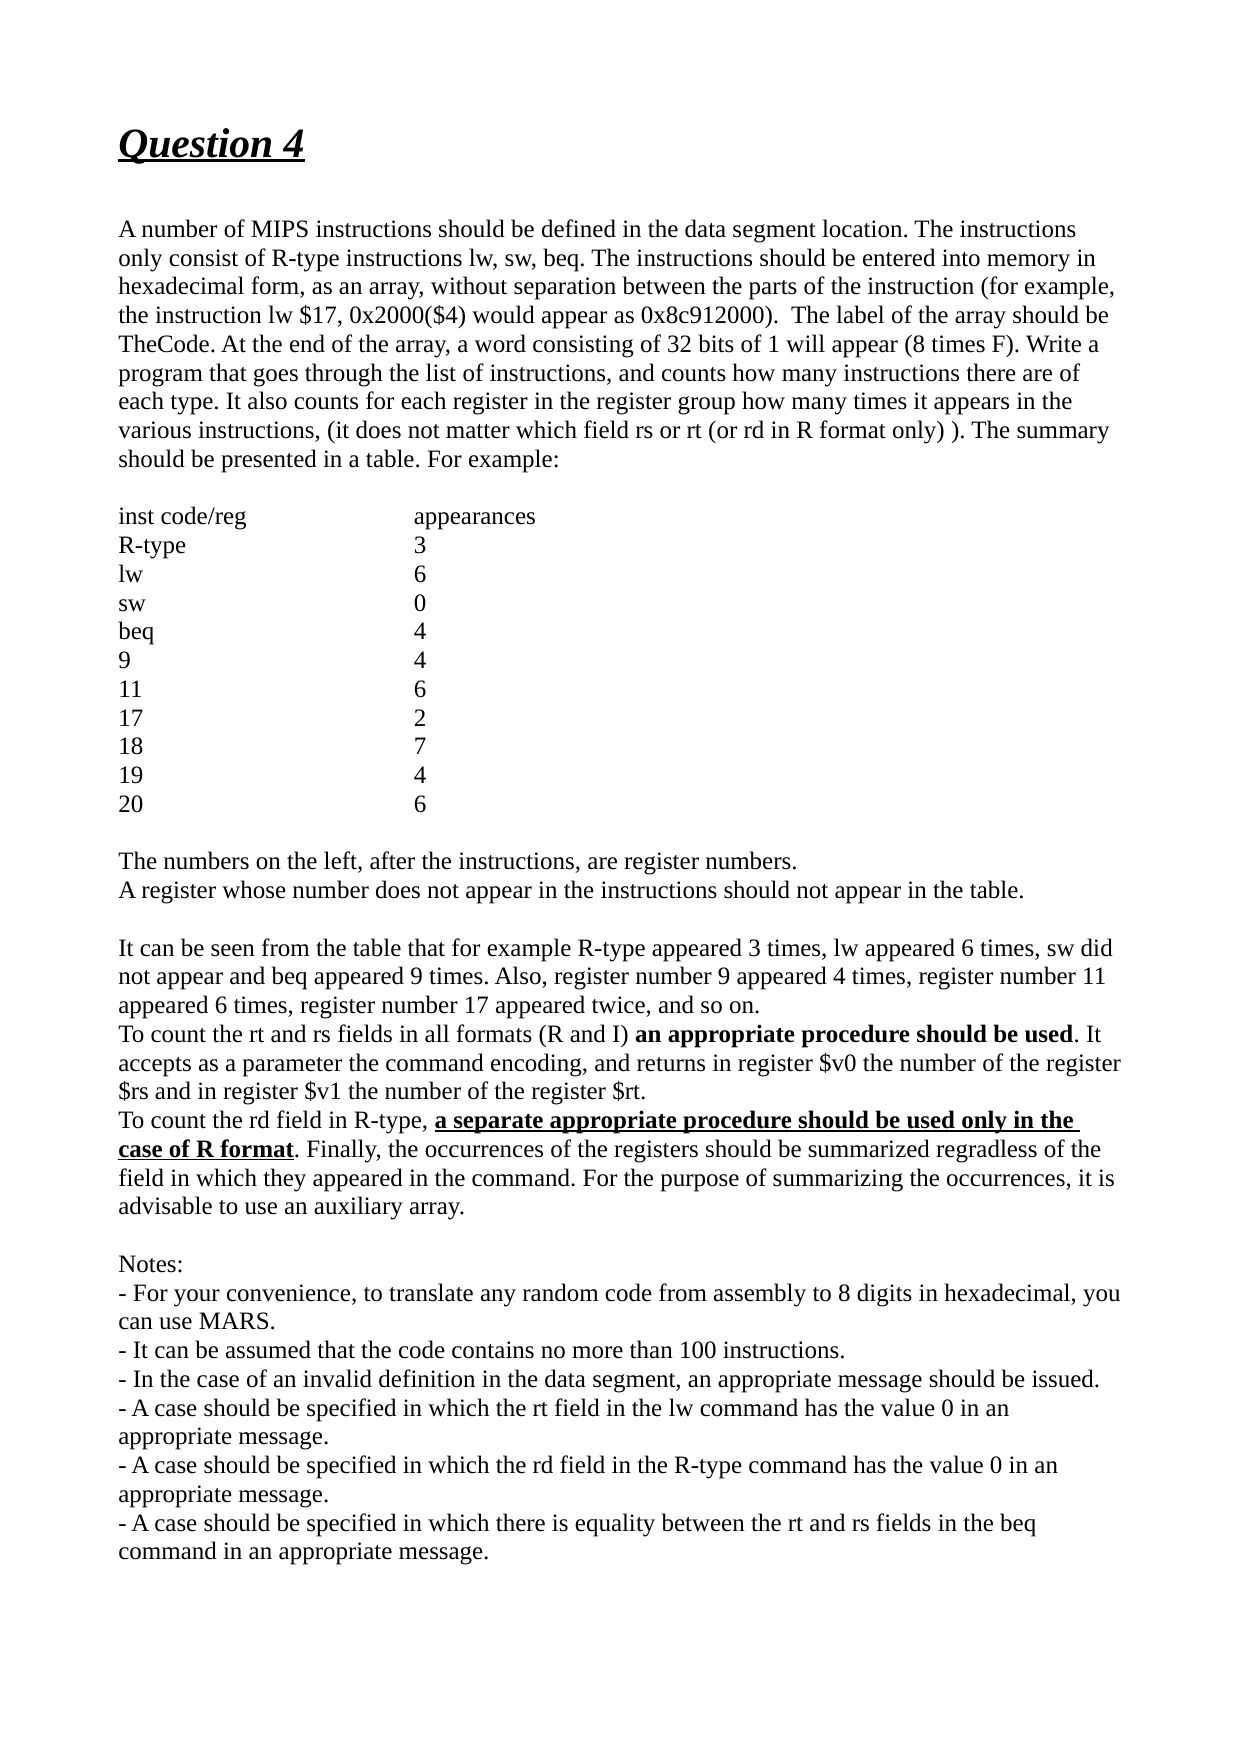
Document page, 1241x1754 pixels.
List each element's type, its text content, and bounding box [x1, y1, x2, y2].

text - A case should be specified in which the rt field in the lw command has the value 0 in an appropriate message. [118, 1393, 1122, 1450]
text sw 0 [118, 588, 1122, 616]
text Notes: [118, 1249, 1122, 1278]
text 18 7 [118, 731, 1122, 760]
text A register whose number does not appear in the instructions should not appear in the table. [118, 875, 1122, 904]
text 17 2 [118, 703, 1122, 731]
text R-type 3 [118, 530, 1122, 559]
text - A case should be specified in which the rd field in the R-type command has the value 0 in an appropriate message. [118, 1450, 1122, 1508]
text A number of MIPS instructions should be defined in the data segment location. The instructions only consist of R-type instructions lw, sw, beq. The instructions should be entered into memory in hexadecimal form, as an array, without separation between the parts of the instruction (for example, the instruction lw $17, 0x2000($4) would appear as 0x8c912000). The label of the array should be TheCode. At the end of the array, a word consisting of 32 bits of 1 will appear (8 times F). Write a program that goes through the list of instructions, and counts how many instructions there are of each type. It also counts for each register in the register group how many times it appears in the various instructions, (it does not matter which field rs or rt (or rd in R format only) ). The summary should be presented in a table. For example: [118, 214, 1122, 473]
text lw 6 [118, 559, 1122, 588]
text 9 4 [118, 645, 1122, 674]
text Question 4 [118, 118, 1122, 166]
text 20 6 [118, 789, 1122, 818]
text - In the case of an invalid definition in the data segment, an appropriate message should be issued. [118, 1364, 1122, 1393]
text It can be seen from the table that for example R-type appeared 3 times, lw appeared 6 times, sw did not appear and beq appeared 9 times. Also, register number 9 appeared 4 times, register number 11 appeared 6 times, register number 17 appeared twice, and so on. [118, 933, 1122, 1019]
text To count the rd field in R-type, a separate appropriate procedure should be used only in the case of R format. Finally, the occurrences of the registers should be summarized regradless of the field in which they appeared in the command. For the purpose of summarizing the occurrences, it is advisable to use an auxiliary array. [118, 1105, 1122, 1220]
text 11 6 [118, 674, 1122, 703]
text - For your convenience, to translate any random code from assembly to 8 digits in hexadecimal, you can use MARS. [118, 1278, 1122, 1335]
text inst code/reg appearances [118, 501, 1122, 530]
text 19 4 [118, 760, 1122, 789]
text beq 4 [118, 616, 1122, 645]
text To count the rt and rs fields in all formats (R and I) an appropriate procedure should be used. It accepts as a parameter the command encoding, and returns in register $v0 the number of the register $rs and in register $v1 the number of the register $rt. [118, 1019, 1122, 1105]
text The numbers on the left, after the instructions, are register numbers. [118, 846, 1122, 875]
text - It can be assumed that the code contains no more than 100 instructions. [118, 1335, 1122, 1364]
text - A case should be specified in which there is equality between the rt and rs fields in the beq command in an appropriate message. [118, 1508, 1122, 1565]
